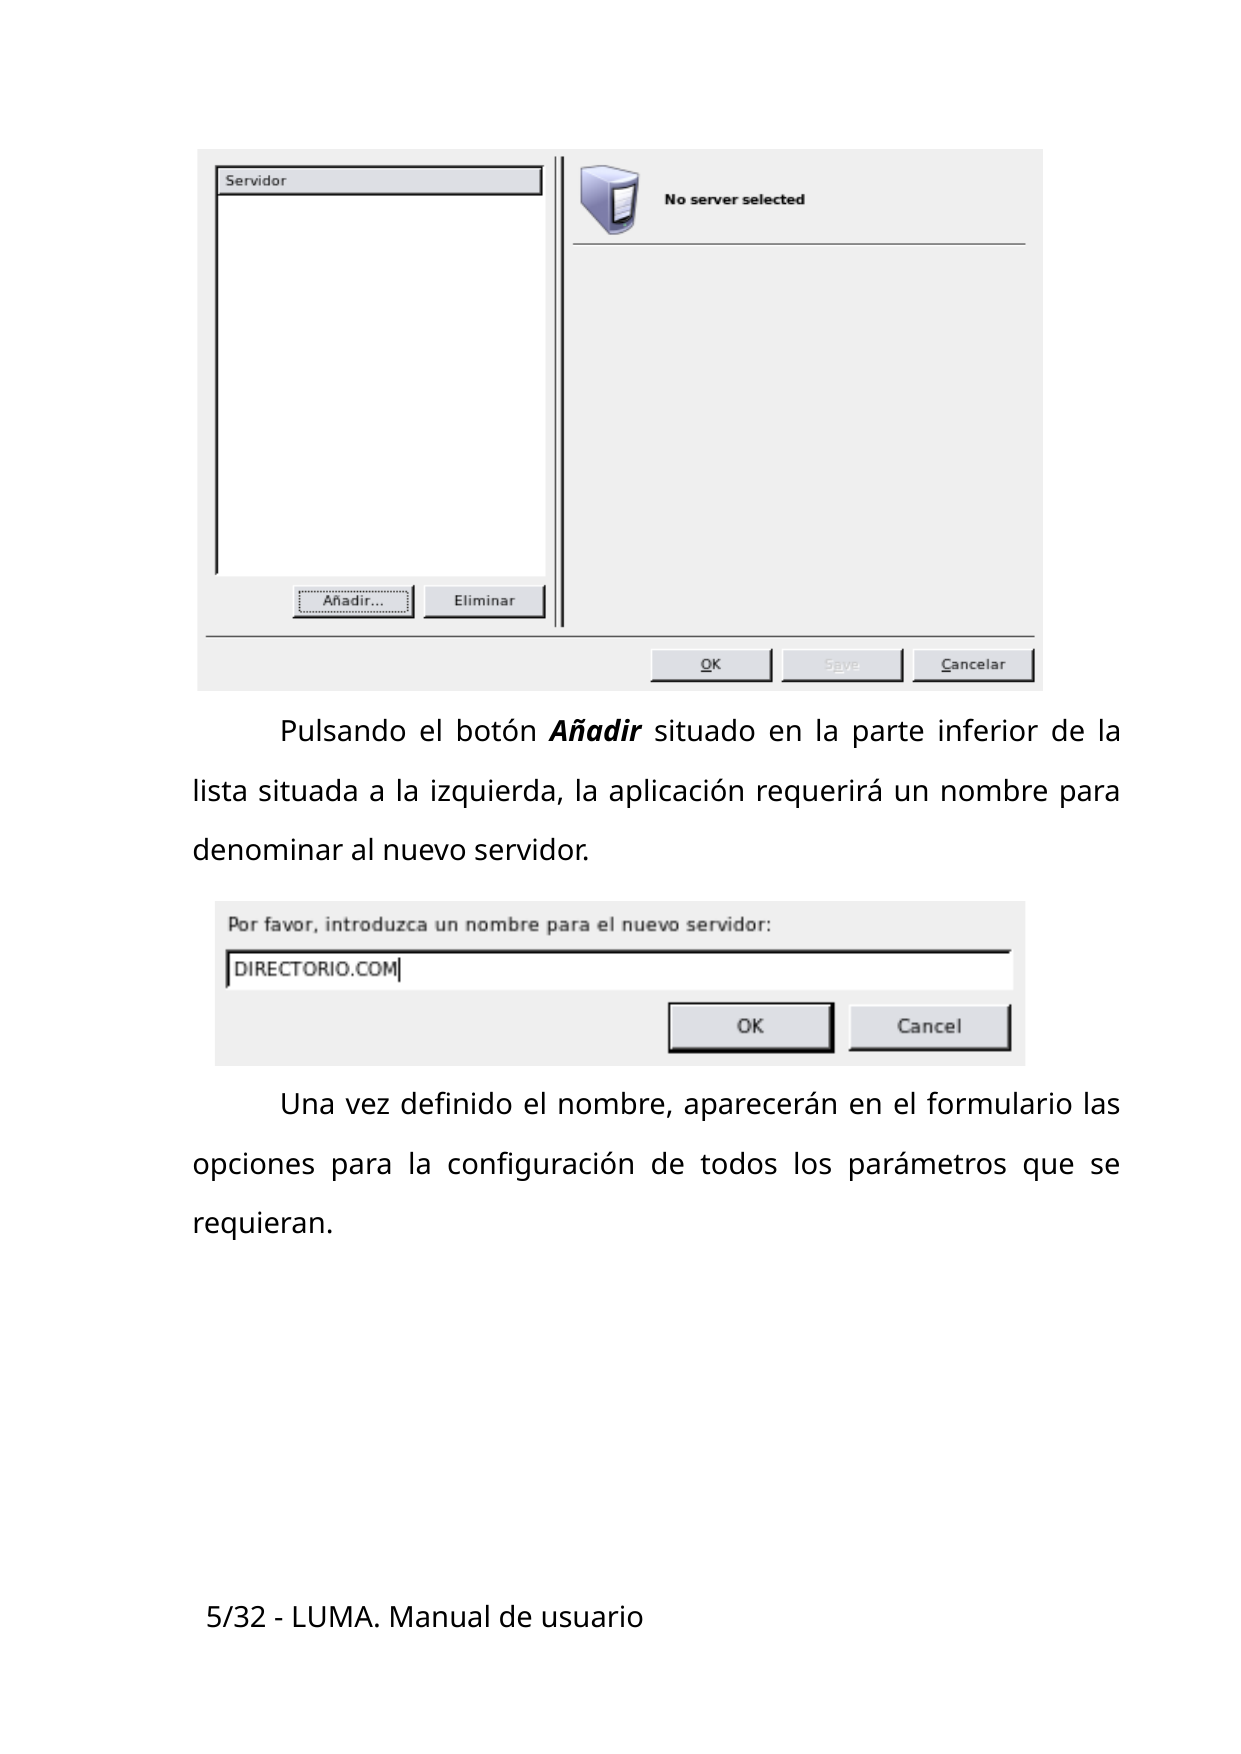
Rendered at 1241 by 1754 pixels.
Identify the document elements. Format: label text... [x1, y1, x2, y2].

text Pulsando el botón Añadir situado en la parte inferior de la lista situada a la izquierda, la aplicación requerirá un nombre para denominar al nuevo servidor. [192, 118, 1122, 869]
text Una vez definido el nombre, aparecerán en el formulario las opciones para la configuración de todos los parámetros que se requieran. [192, 1083, 1122, 1242]
picture [214, 901, 1026, 1066]
picture [197, 149, 1043, 691]
